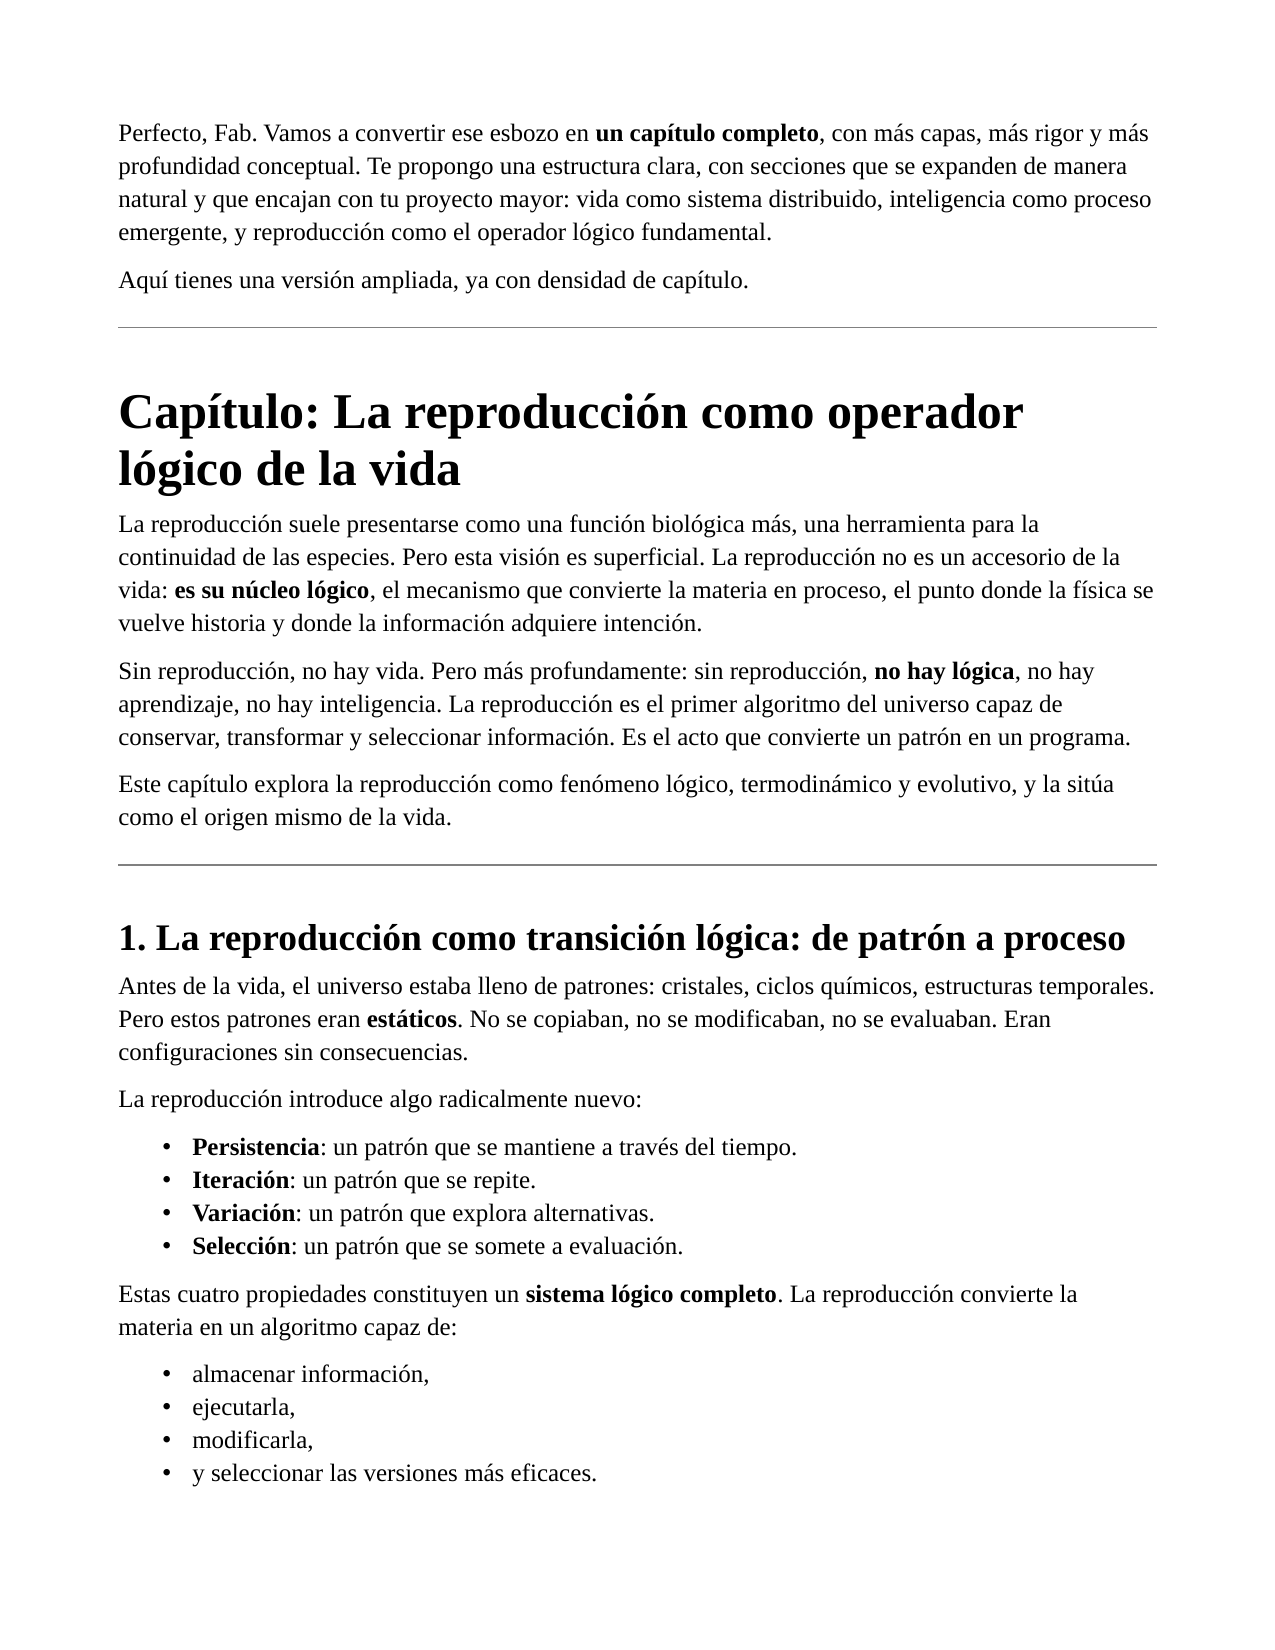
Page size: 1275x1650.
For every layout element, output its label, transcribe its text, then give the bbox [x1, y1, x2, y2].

list Iteración: un patrón que se repite. [162, 1165, 1157, 1194]
text Sin reproducción, no hay vida. Pero más profundamente: sin reproducción, no hay lógica, no hay aprendizaje, no hay inteligencia. La reproducción es el primer algoritmo del universo capaz de conservar, transformar y seleccionar información. Es el acto que convierte un patrón en un programa. [118, 656, 1157, 751]
list almacenar información, [162, 1359, 1157, 1388]
list ejecutarla, [162, 1392, 1157, 1421]
list y seleccionar las versiones más eficaces. [162, 1458, 1157, 1487]
list modificarla, [162, 1425, 1157, 1454]
list Variación: un patrón que explora alternativas. [162, 1198, 1157, 1227]
text Perfecto, Fab. Vamos a convertir ese esbozo en un capítulo completo, con más capas, más rigor y más profundidad conceptual. Te propongo una estructura clara, con secciones que se expanden de manera natural y que encajan con tu proyecto mayor: vida como sistema distribuido, inteligencia como proceso emergente, y reproducción como el operador lógico fundamental. [118, 118, 1157, 246]
text La reproducción suele presentarse como una función biológica más, una herramienta para la continuidad de las especies. Pero esta visión es superficial. La reproducción no es un accesorio de la vida: es su núcleo lógico, el mecanismo que convierte la materia en proceso, el punto donde la física se vuelve historia y donde la información adquiere intención. [118, 509, 1157, 637]
text Estas cuatro propiedades constituyen un sistema lógico completo. La reproducción convierte la materia en un algoritmo capaz de: [118, 1279, 1157, 1341]
text La reproducción introduce algo radicalmente nuevo: [118, 1084, 1157, 1113]
list Persistencia: un patrón que se mantiene a través del tiempo. [162, 1132, 1157, 1161]
text Aquí tienes una versión ampliada, ya con densidad de capítulo. [118, 265, 1157, 293]
subtitle 1. La reproducción como transición lógica: de patrón a proceso [118, 915, 1157, 958]
list Selección: un patrón que se somete a evaluación. [162, 1231, 1157, 1260]
text Antes de la vida, el universo estaba lleno de patrones: cristales, ciclos químicos, estructuras temporales. Pero estos patrones eran estáticos. No se copiaban, no se modificaban, no se evaluaban. Eran configuraciones sin consecuencias. [118, 971, 1157, 1066]
subtitle Capítulo: La reproducción como operador lógico de la vida [118, 382, 1157, 497]
text Este capítulo explora la reproducción como fenómeno lógico, termodinámico y evolutivo, y la sitúa como el origen mismo de la vida. [118, 769, 1157, 831]
